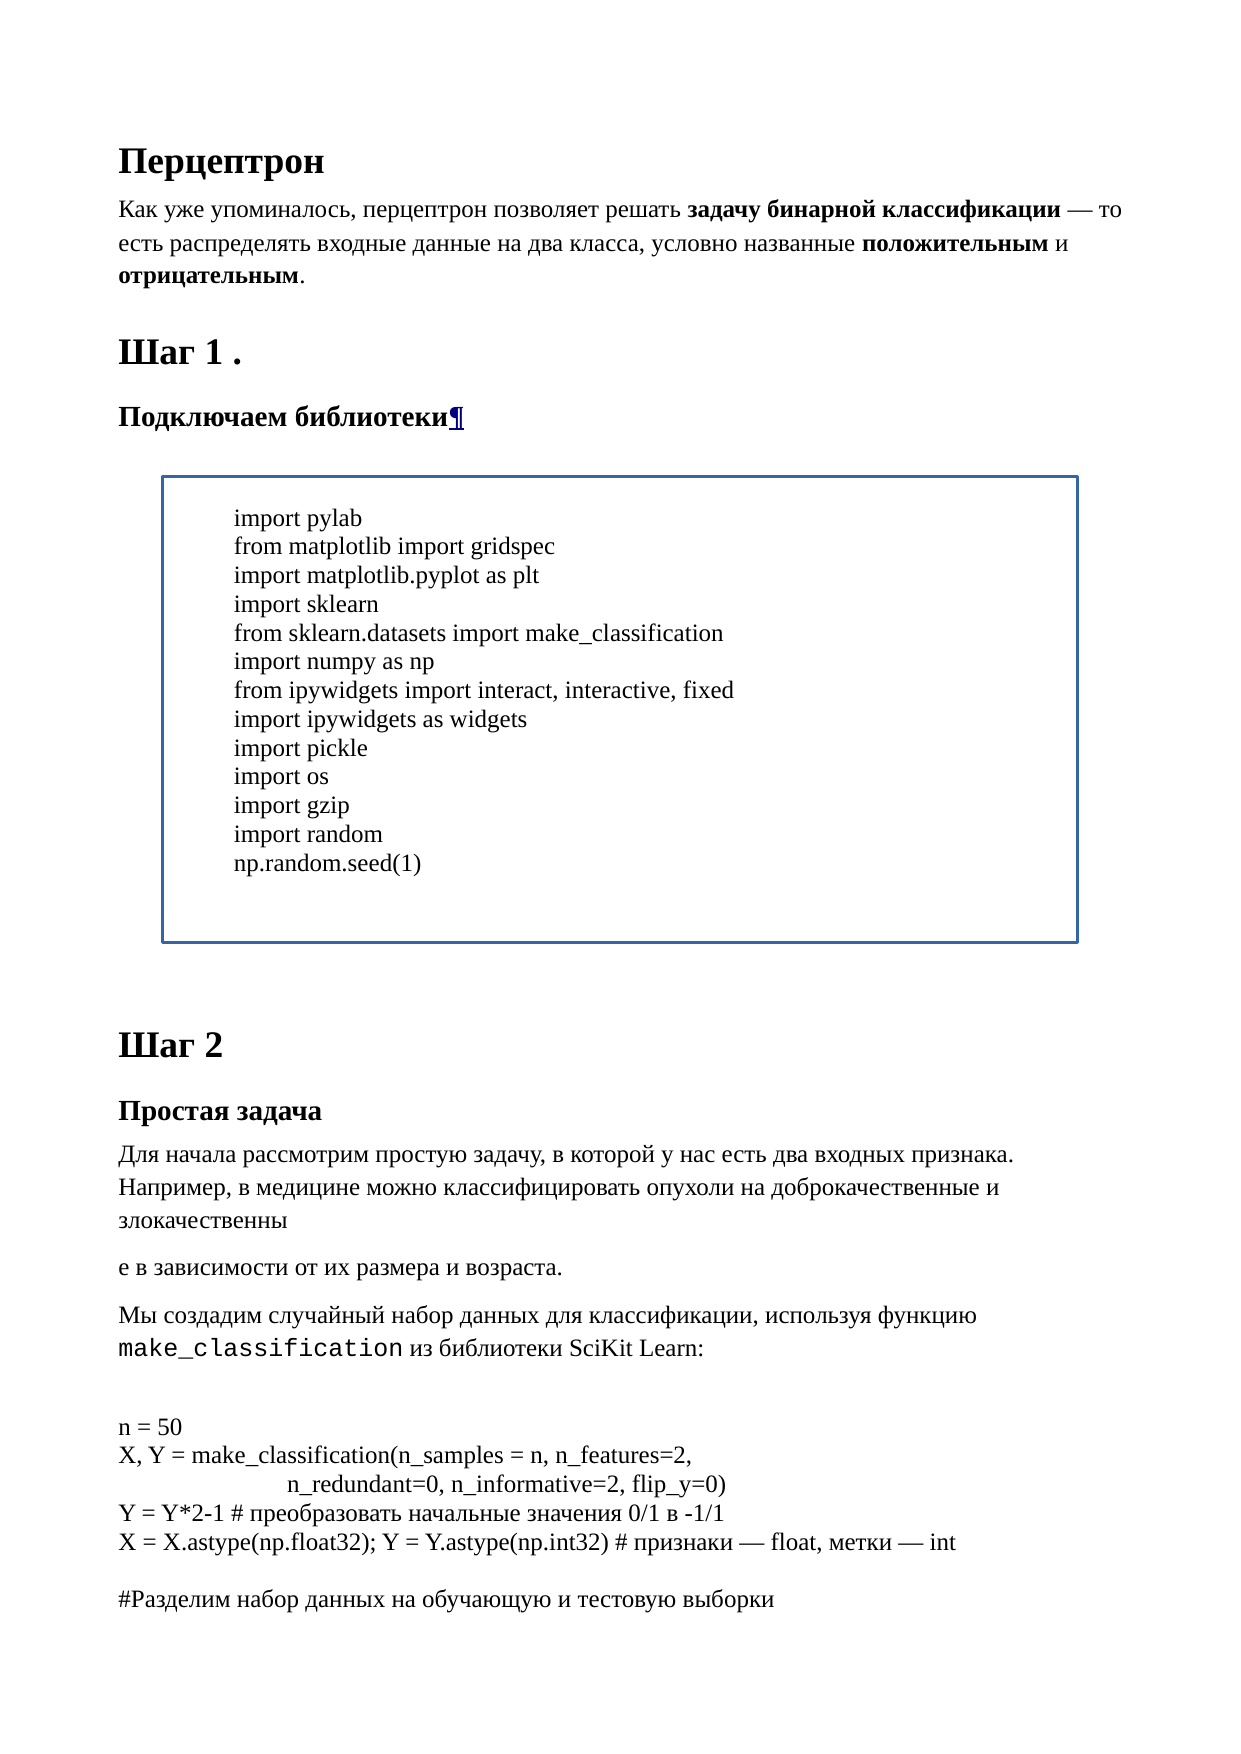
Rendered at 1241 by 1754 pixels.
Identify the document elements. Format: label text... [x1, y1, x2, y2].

text n_redundant=0, n_informative=2, flip_y=0) [118, 1469, 1122, 1498]
subtitle Шаг 1 . [118, 329, 1122, 372]
subtitle Шаг 2 [118, 1023, 1122, 1066]
text Для начала рассмотрим простую задачу, в которой у нас есть два входных признака. Например, в медицине можно классифицировать опухоли на доброкачественные и злокачественны [118, 1139, 1122, 1234]
subtitle Простая задача [118, 1093, 1122, 1126]
text е в зависимости от их размера и возраста. [118, 1252, 1122, 1281]
text n = 50 [118, 1412, 1122, 1441]
text #Разделим набор данных на обучающую и тестовую выборки [118, 1584, 1122, 1613]
text X, Y = make_classification(n_samples = n, n_features=2, [118, 1441, 1122, 1469]
text Y = Y*2-1 # преобразовать начальные значения 0/1 в -1/1 [118, 1498, 1122, 1527]
text Как уже упоминалось, перцептрон позволяет решать задачу бинарной классификации — то есть распределять входные данные на два класса, условно названные положительным и отрицательным. [118, 194, 1122, 289]
subtitle Перцептрон [118, 139, 1122, 182]
subtitle Подключаем библиотеки¶ [118, 399, 1122, 433]
text X = X.astype(np.float32); Y = Y.astype(np.int32) # признаки — float, метки — int [118, 1527, 1122, 1556]
text Мы создадим случайный набор данных для классификации, используя функцию make_classification из библиотеки SciKit Learn: [118, 1300, 1122, 1364]
